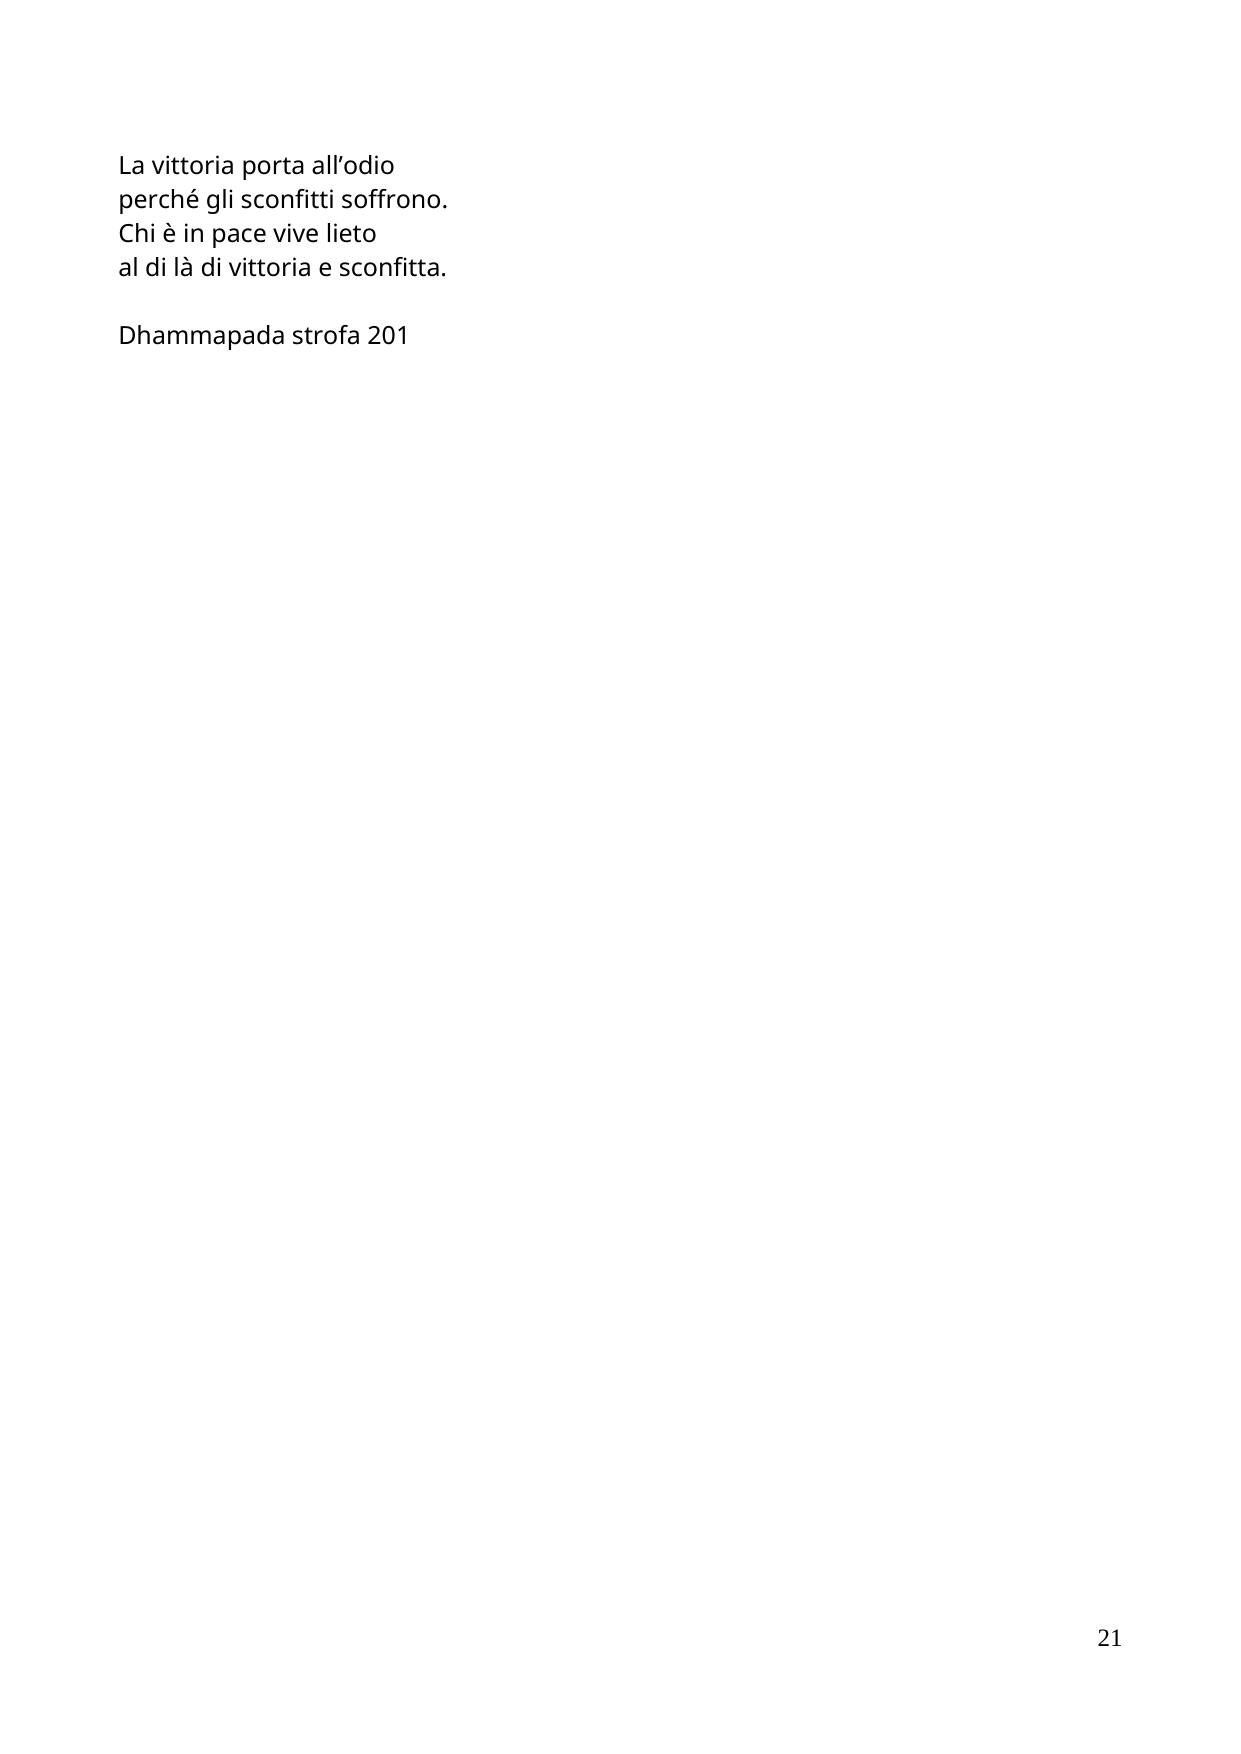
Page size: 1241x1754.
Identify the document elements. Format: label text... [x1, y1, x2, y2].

text La vittoria porta all’odio [118, 148, 1122, 182]
text perché gli sconfitti soffrono. [118, 182, 1122, 216]
text Chi è in pace vive lieto [118, 216, 1122, 250]
text al di là di vittoria e sconfitta. [118, 250, 1122, 284]
text Dhammapada strofa 201 [118, 318, 1122, 352]
